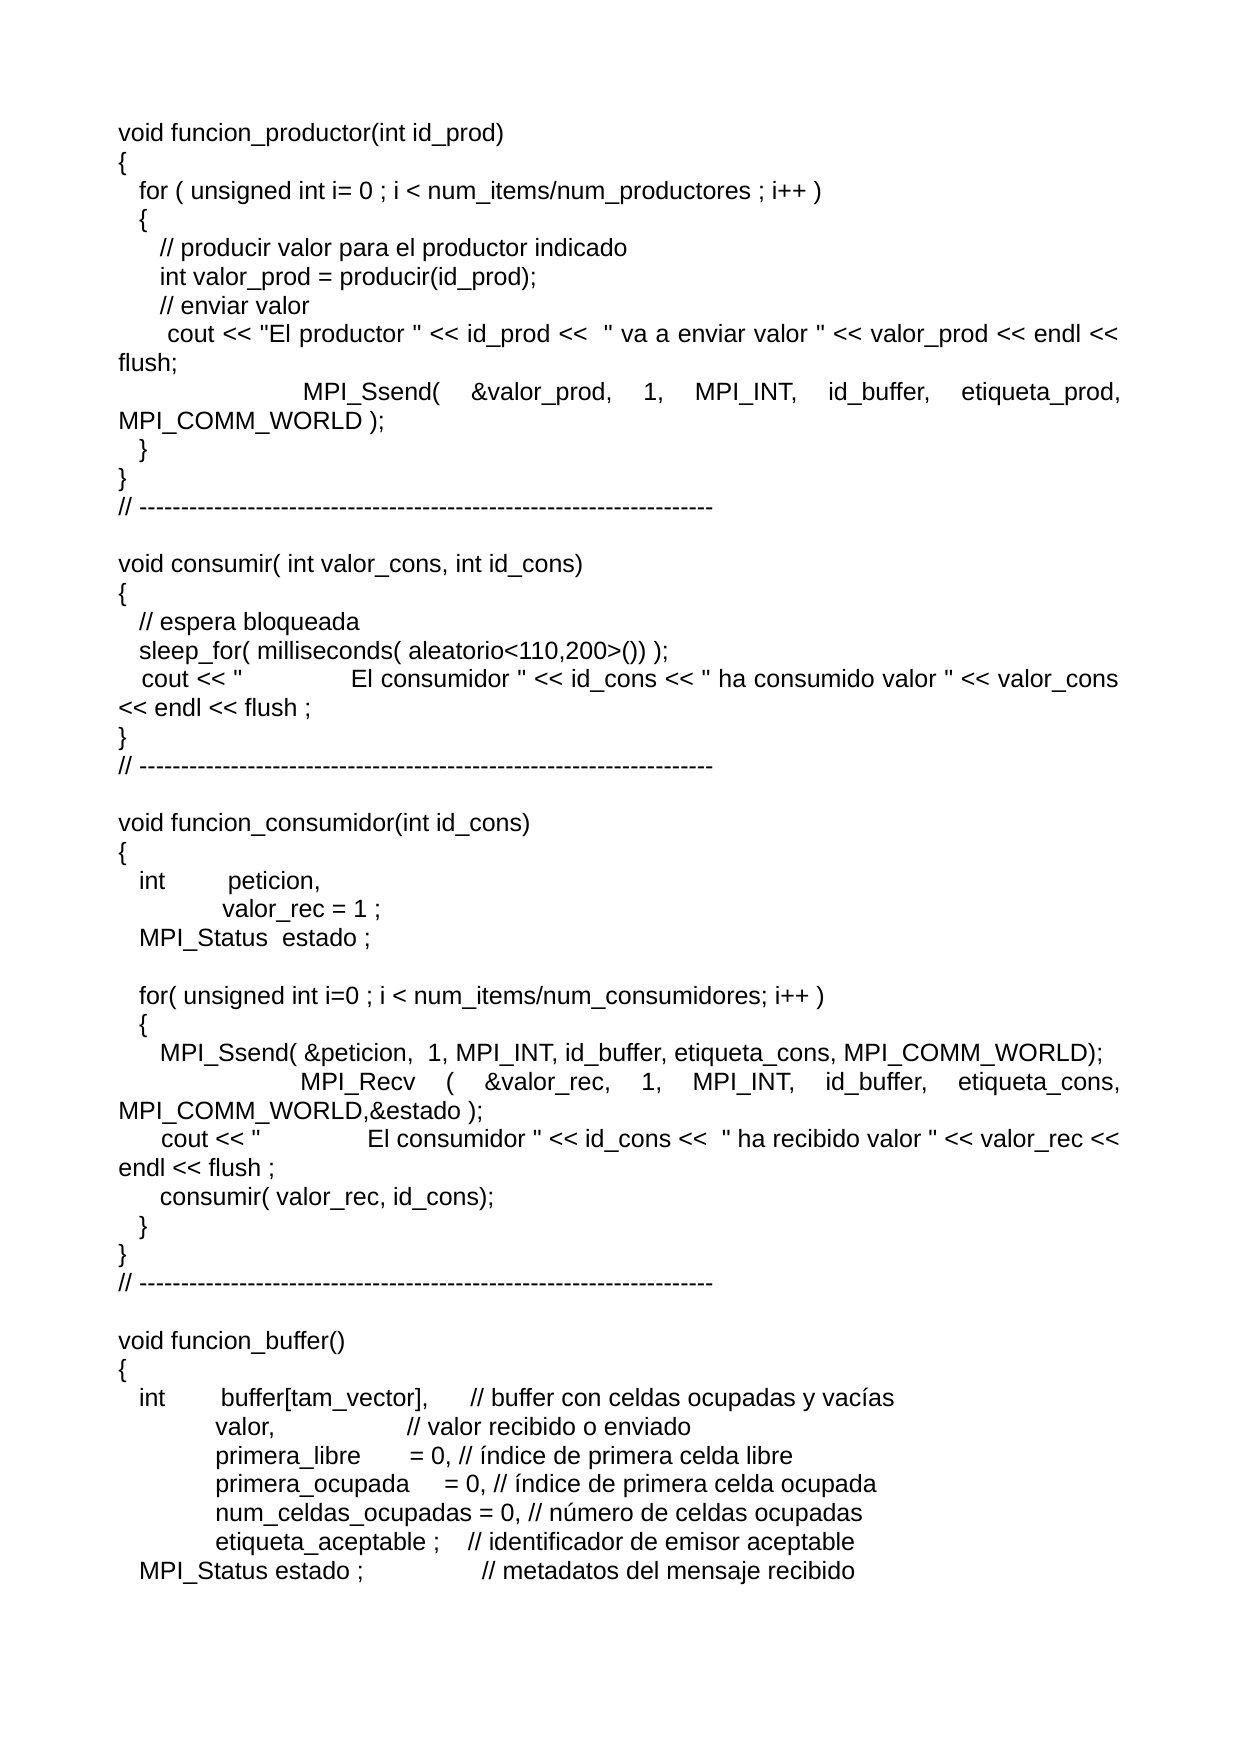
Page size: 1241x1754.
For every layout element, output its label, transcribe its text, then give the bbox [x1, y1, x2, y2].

text } [118, 463, 1122, 492]
text cout << " El consumidor " << id_cons << " ha consumido valor " << valor_cons << endl << flush ; [118, 664, 1122, 722]
text // --------------------------------------------------------------------- [118, 751, 1122, 779]
text int peticion, [118, 866, 1122, 894]
text { [118, 837, 1122, 866]
text { [118, 147, 1122, 176]
text void consumir( int valor_cons, int id_cons) [118, 549, 1122, 578]
text { [118, 1009, 1122, 1038]
text primera_libre = 0, // índice de primera celda libre [118, 1441, 1122, 1469]
text cout << "El productor " << id_prod << " va a enviar valor " << valor_prod << endl << flush; [118, 319, 1122, 377]
text valor, // valor recibido o enviado [118, 1412, 1122, 1441]
text primera_ocupada = 0, // índice de primera celda ocupada [118, 1469, 1122, 1498]
text int buffer[tam_vector], // buffer con celdas ocupadas y vacías [118, 1383, 1122, 1412]
text sleep_for( milliseconds( aleatorio<110,200>()) ); [118, 636, 1122, 664]
text // producir valor para el productor indicado [118, 233, 1122, 262]
text void funcion_buffer() [118, 1326, 1122, 1354]
text MPI_Status estado ; [118, 923, 1122, 952]
text { [118, 1354, 1122, 1383]
text MPI_Recv ( &valor_rec, 1, MPI_INT, id_buffer, etiqueta_cons, MPI_COMM_WORLD,&estado ); [118, 1067, 1122, 1124]
text consumir( valor_rec, id_cons); [118, 1182, 1122, 1211]
text } [118, 1239, 1122, 1268]
text void funcion_productor(int id_prod) [118, 118, 1122, 147]
text { [118, 578, 1122, 607]
text num_celdas_ocupadas = 0, // número de celdas ocupadas [118, 1498, 1122, 1527]
text // espera bloqueada [118, 607, 1122, 636]
text { [118, 204, 1122, 233]
text // --------------------------------------------------------------------- [118, 492, 1122, 521]
text } [118, 1211, 1122, 1239]
text etiqueta_aceptable ; // identificador de emisor aceptable [118, 1527, 1122, 1556]
text valor_rec = 1 ; [118, 894, 1122, 923]
text MPI_Ssend( &valor_prod, 1, MPI_INT, id_buffer, etiqueta_prod, MPI_COMM_WORLD ); [118, 377, 1122, 434]
text cout << " El consumidor " << id_cons << " ha recibido valor " << valor_rec << endl << flush ; [118, 1124, 1122, 1182]
text for( unsigned int i=0 ; i < num_items/num_consumidores; i++ ) [118, 981, 1122, 1009]
text int valor_prod = producir(id_prod); [118, 262, 1122, 291]
text } [118, 434, 1122, 463]
text MPI_Status estado ; // metadatos del mensaje recibido [118, 1556, 1122, 1584]
text MPI_Ssend( &peticion, 1, MPI_INT, id_buffer, etiqueta_cons, MPI_COMM_WORLD); [118, 1038, 1122, 1067]
text void funcion_consumidor(int id_cons) [118, 808, 1122, 837]
text // --------------------------------------------------------------------- [118, 1268, 1122, 1297]
text for ( unsigned int i= 0 ; i < num_items/num_productores ; i++ ) [118, 176, 1122, 204]
text } [118, 722, 1122, 751]
text // enviar valor [118, 291, 1122, 319]
